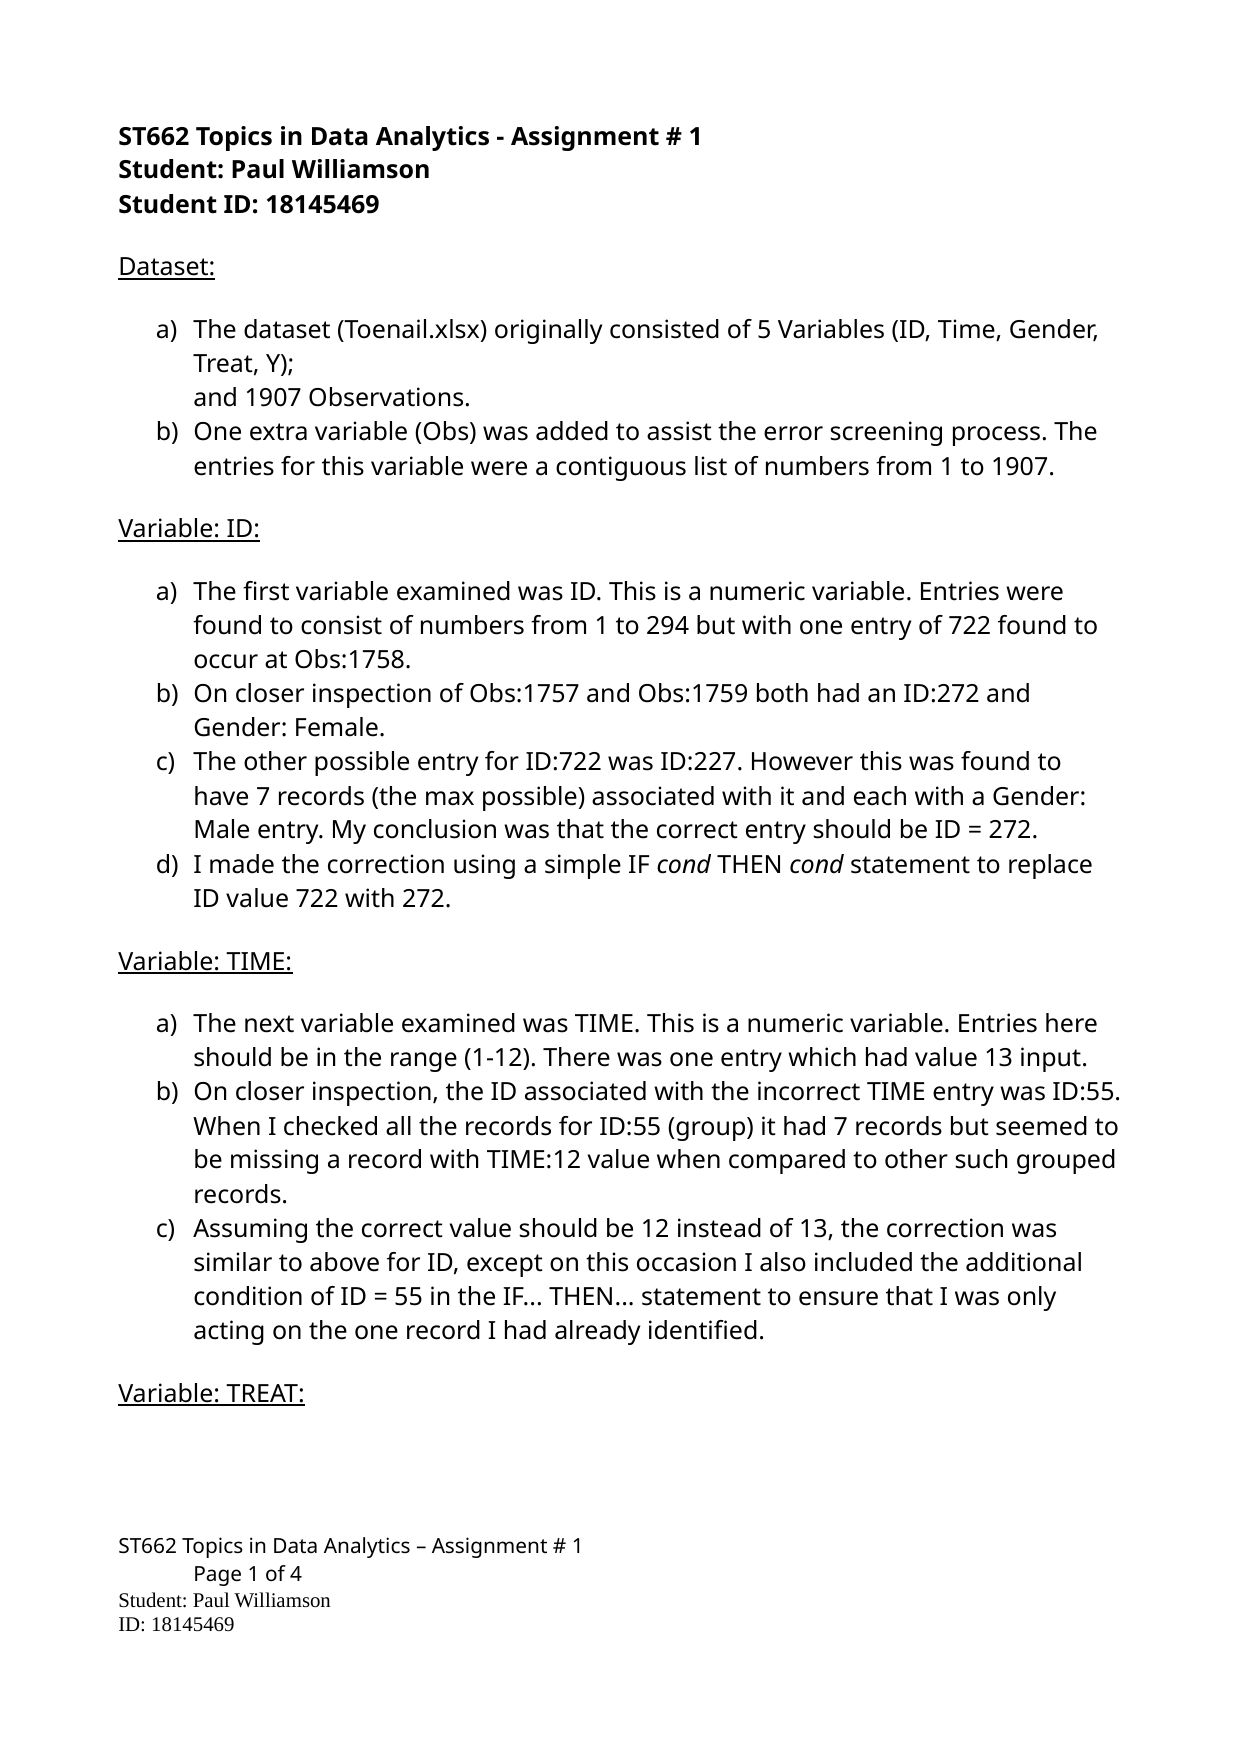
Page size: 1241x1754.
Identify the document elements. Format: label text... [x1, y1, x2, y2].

list The other possible entry for ID:722 was ID:227. However this was found to have 7 records (the max possible) associated with it and each with a Gender: Male entry. My conclusion was that the correct entry should be ID = 272. [156, 744, 1122, 846]
list The first variable examined was ID. This is a numeric variable. Entries were found to consist of numbers from 1 to 294 but with one entry of 722 found to occur at Obs:1758. [156, 574, 1122, 676]
list Assuming the correct value should be 12 instead of 13, the correction was similar to above for ID, except on this occasion I also included the additional condition of ID = 55 in the IF... THEN... statement to ensure that I was only acting on the one record I had already identified. [156, 1210, 1122, 1347]
text Student: Paul Williamson Student ID: 18145469 [118, 152, 1122, 220]
text Variable: ID: [118, 511, 1122, 545]
list On closer inspection, the ID associated with the incorrect TIME entry was ID:55. When I checked all the records for ID:55 (group) it had 7 records but seemed to be missing a record with TIME:12 value when compared to other such grouped records. [156, 1074, 1122, 1210]
list and 1907 Observations. [156, 380, 1122, 414]
list The next variable examined was TIME. This is a numeric variable. Entries here should be in the range (1-12). There was one entry which had value 13 input. [156, 1006, 1122, 1074]
list The dataset (Toenail.xlsx) originally consisted of 5 Variables (ID, Time, Gender, Treat, Y); [156, 312, 1122, 380]
text Dataset: [118, 249, 1122, 283]
list On closer inspection of Obs:1757 and Obs:1759 both had an ID:272 and Gender: Female. [156, 676, 1122, 744]
list I made the correction using a simple IF cond THEN cond statement to replace ID value 722 with 272. [156, 846, 1122, 914]
text Variable: TIME: [118, 943, 1122, 977]
list One extra variable (Obs) was added to assist the error screening process. The entries for this variable were a contiguous list of numbers from 1 to 1907. [156, 414, 1122, 482]
text ST662 Topics in Data Analytics - Assignment # 1 [118, 118, 1122, 152]
text Variable: TREAT: [118, 1375, 1122, 1409]
